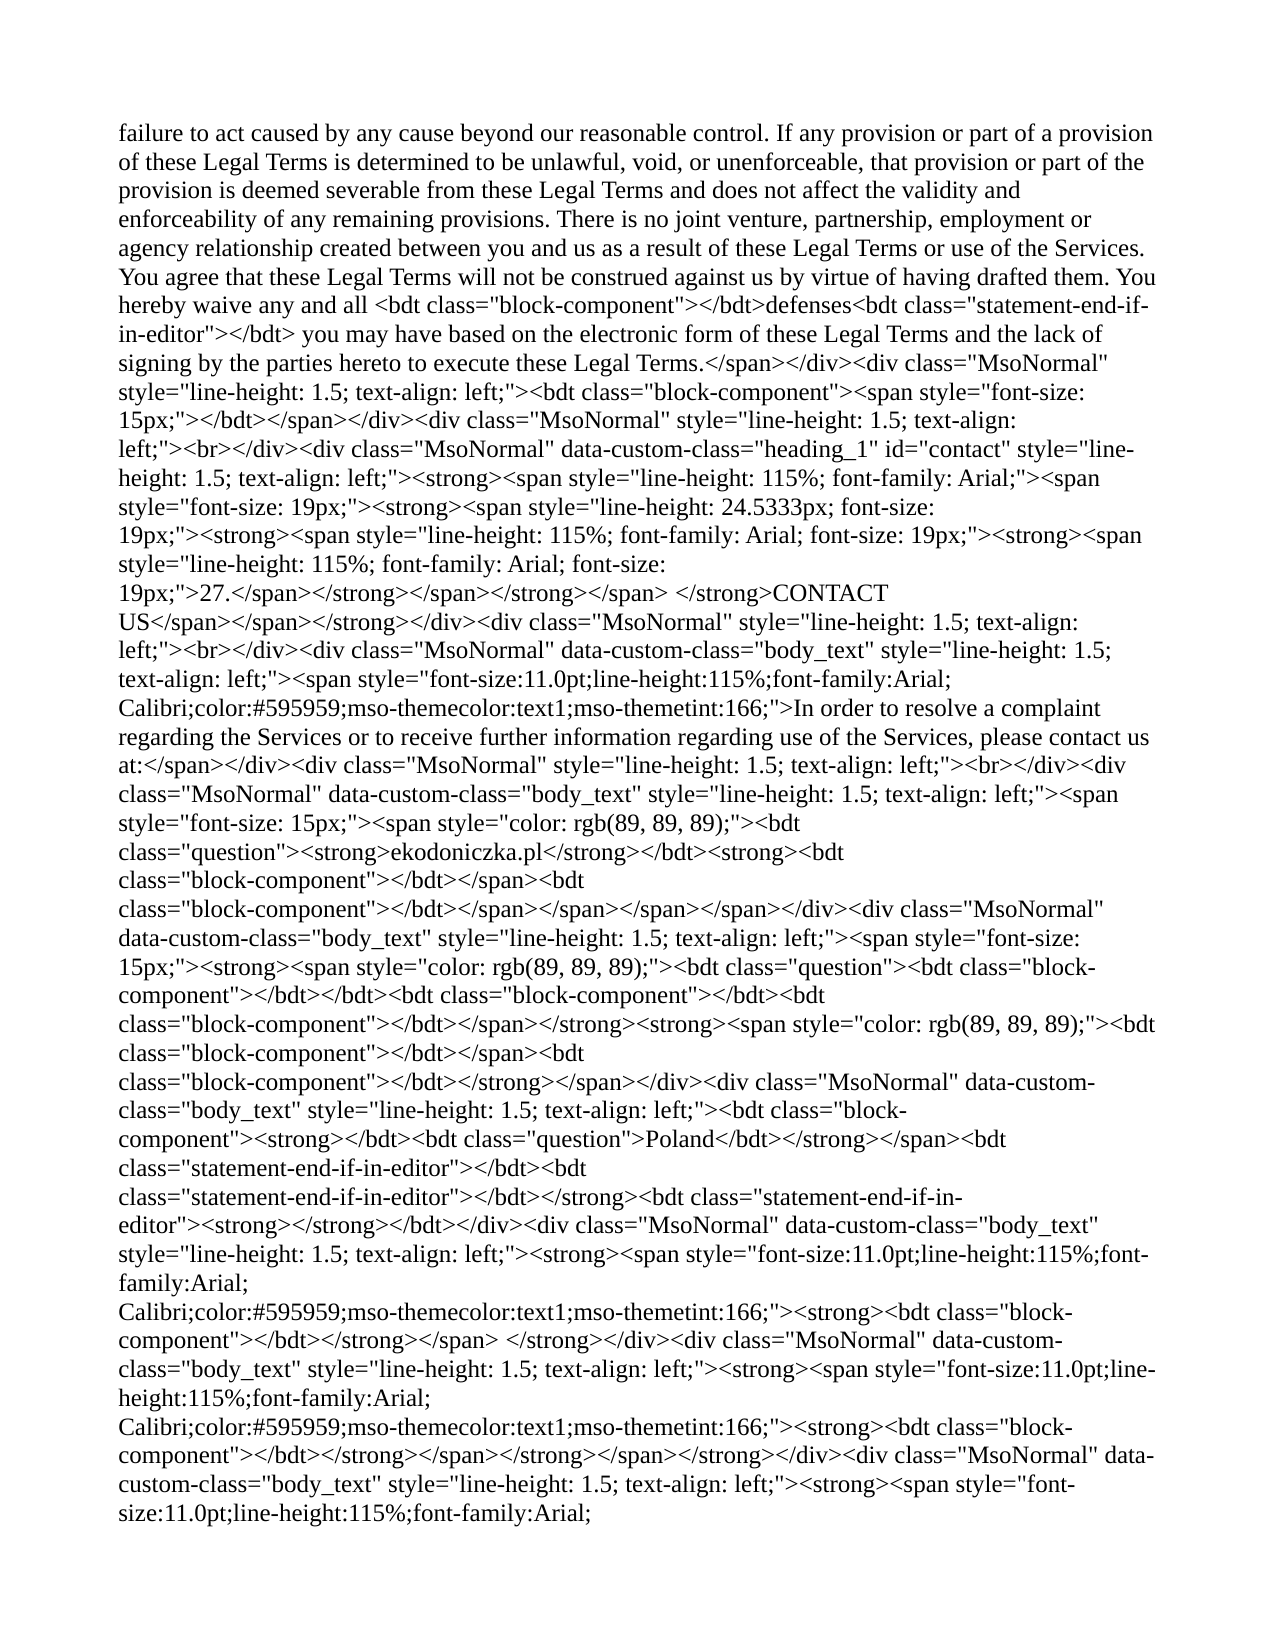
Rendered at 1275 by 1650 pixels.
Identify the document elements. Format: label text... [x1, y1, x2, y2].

text failure to act caused by any cause beyond our reasonable control. If any provision or part of a provision of these Legal Terms is determined to be unlawful, void, or unenforceable, that provision or part of the provision is deemed severable from these Legal Terms and does not affect the validity and enforceability of any remaining provisions. There is no joint venture, partnership, employment or agency relationship created between you and us as a result of these Legal Terms or use of the Services. You agree that these Legal Terms will not be construed against us by virtue of having drafted them. You hereby waive any and all <bdt class="block-component"></bdt>defenses<bdt class="statement-end-if-in-editor"></bdt> you may have based on the electronic form of these Legal Terms and the lack of signing by the parties hereto to execute these Legal Terms.</span></div><div class="MsoNormal" style="line-height: 1.5; text-align: left;"><bdt class="block-component"><span style="font-size: 15px;"></bdt></span></div><div class="MsoNormal" style="line-height: 1.5; text-align: left;"><br></div><div class="MsoNormal" data-custom-class="heading_1" id="contact" style="line-height: 1.5; text-align: left;"><strong><span style="line-height: 115%; font-family: Arial;"><span style="font-size: 19px;"><strong><span style="line-height: 24.5333px; font-size: 19px;"><strong><span style="line-height: 115%; font-family: Arial; font-size: 19px;"><strong><span style="line-height: 115%; font-family: Arial; font-size: 19px;">27.</span></strong></span></strong></span> </strong>CONTACT US</span></span></strong></div><div class="MsoNormal" style="line-height: 1.5; text-align: left;"><br></div><div class="MsoNormal" data-custom-class="body_text" style="line-height: 1.5; text-align: left;"><span style="font-size:11.0pt;line-height:115%;font-family:Arial; [118, 118, 1157, 693]
text Calibri;color:#595959;mso-themecolor:text1;mso-themetint:166;"><strong><bdt class="block-component"></bdt></strong></span> </strong></div><div class="MsoNormal" data-custom-class="body_text" style="line-height: 1.5; text-align: left;"><strong><span style="font-size:11.0pt;line-height:115%;font-family:Arial; [118, 1297, 1157, 1412]
text Calibri;color:#595959;mso-themecolor:text1;mso-themetint:166;"><strong><bdt class="block-component"></bdt></strong></span></strong></span></strong></div><div class="MsoNormal" data-custom-class="body_text" style="line-height: 1.5; text-align: left;"><strong><span style="font-size:11.0pt;line-height:115%;font-family:Arial; [118, 1412, 1157, 1527]
text Calibri;color:#595959;mso-themecolor:text1;mso-themetint:166;">In order to resolve a complaint regarding the Services or to receive further information regarding use of the Services, please contact us at:</span></div><div class="MsoNormal" style="line-height: 1.5; text-align: left;"><br></div><div class="MsoNormal" data-custom-class="body_text" style="line-height: 1.5; text-align: left;"><span style="font-size: 15px;"><span style="color: rgb(89, 89, 89);"><bdt class="question"><strong>ekodoniczka.pl</strong></bdt><strong><bdt class="block-component"></bdt></span><bdt class="block-component"></bdt></span></span></span></span></div><div class="MsoNormal" data-custom-class="body_text" style="line-height: 1.5; text-align: left;"><span style="font-size: 15px;"><strong><span style="color: rgb(89, 89, 89);"><bdt class="question"><bdt class="block-component"></bdt></bdt><bdt class="block-component"></bdt><bdt class="block-component"></bdt></span></strong><strong><span style="color: rgb(89, 89, 89);"><bdt class="block-component"></bdt></span><bdt class="block-component"></bdt></strong></span></div><div class="MsoNormal" data-custom-class="body_text" style="line-height: 1.5; text-align: left;"><bdt class="block-component"><strong></bdt><bdt class="question">Poland</bdt></strong></span><bdt class="statement-end-if-in-editor"></bdt><bdt class="statement-end-if-in-editor"></bdt></strong><bdt class="statement-end-if-in-editor"><strong></strong></bdt></div><div class="MsoNormal" data-custom-class="body_text" style="line-height: 1.5; text-align: left;"><strong><span style="font-size:11.0pt;line-height:115%;font-family:Arial; [118, 693, 1157, 1297]
